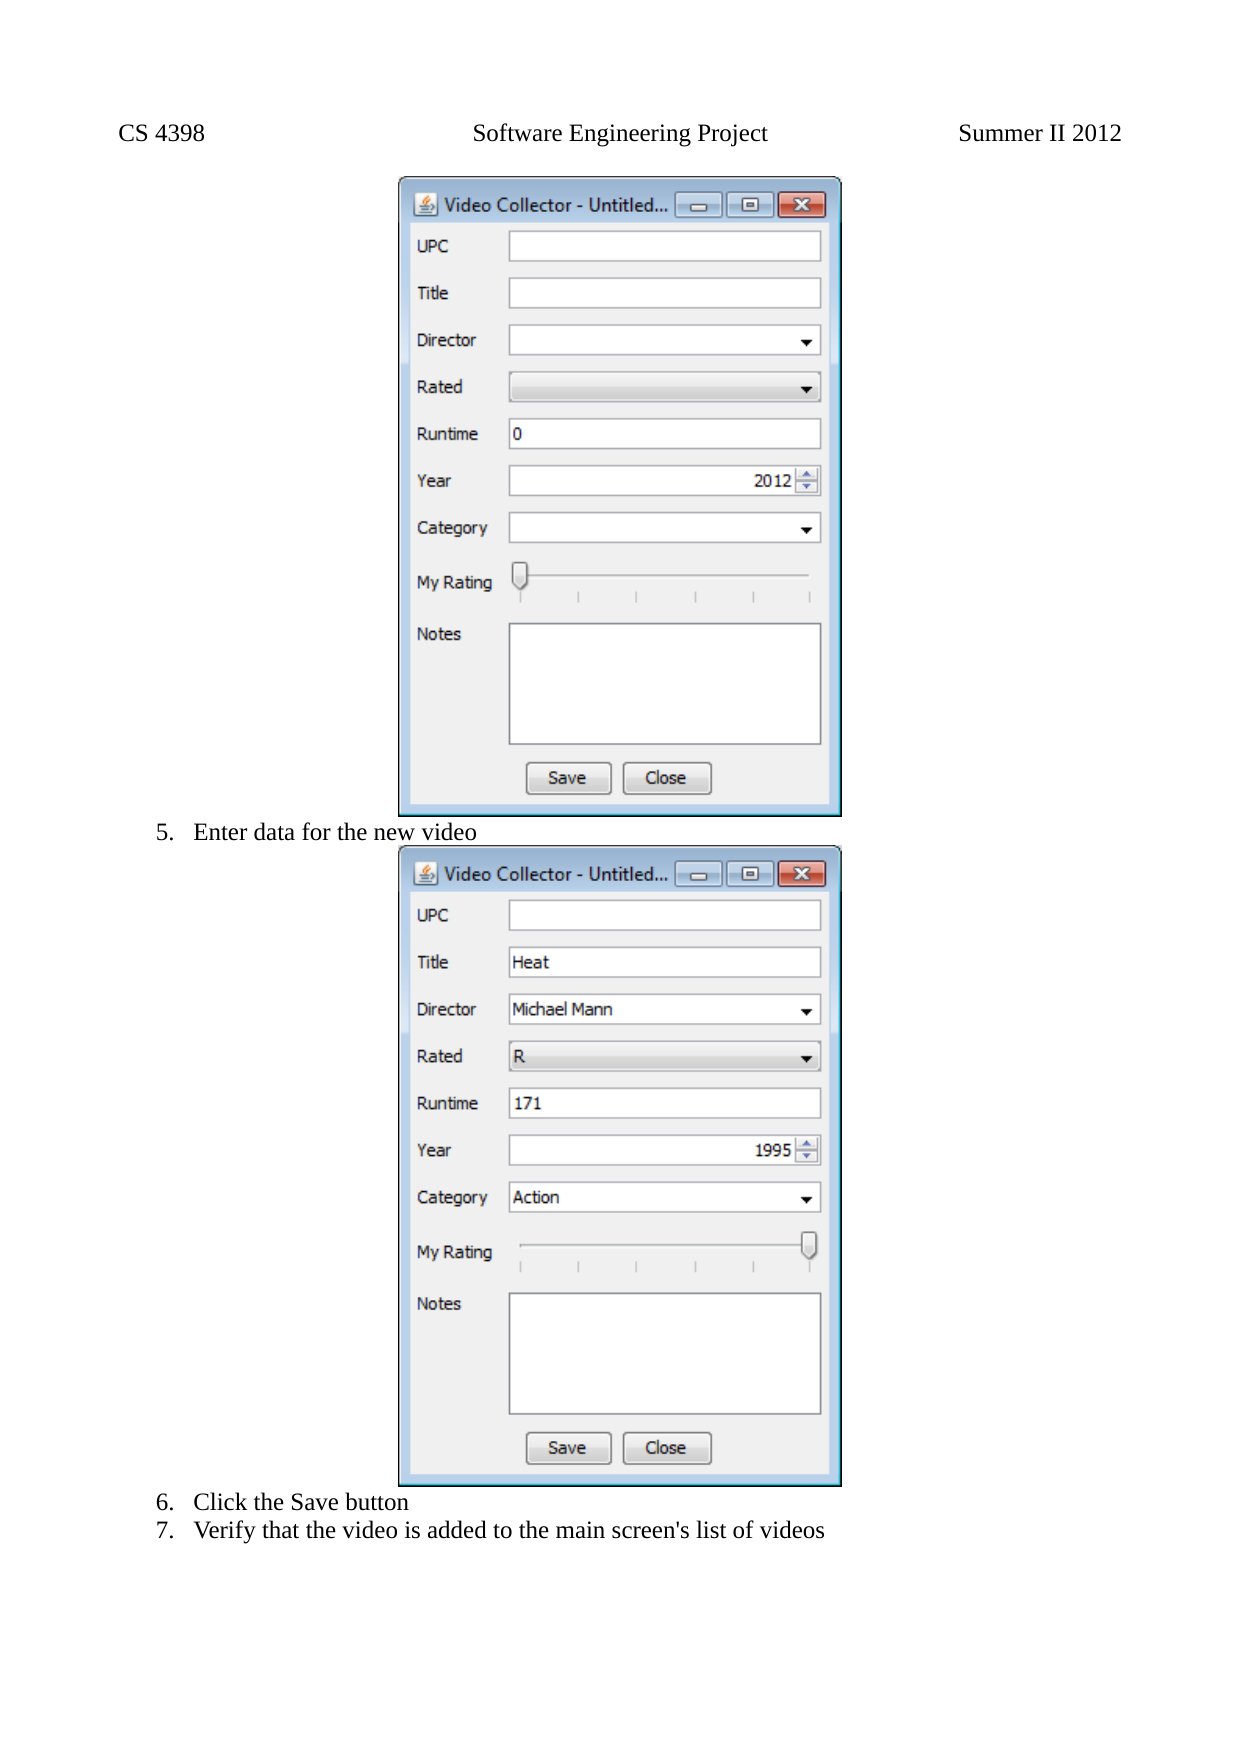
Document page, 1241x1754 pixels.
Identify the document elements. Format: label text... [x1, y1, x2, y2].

list Click the Save button [156, 846, 1122, 1515]
list Verify that the video is added to the main screen's list of videos [156, 1515, 1122, 1544]
picture [398, 176, 842, 817]
list Enter data for the new video [156, 176, 1122, 846]
picture [398, 845, 842, 1487]
